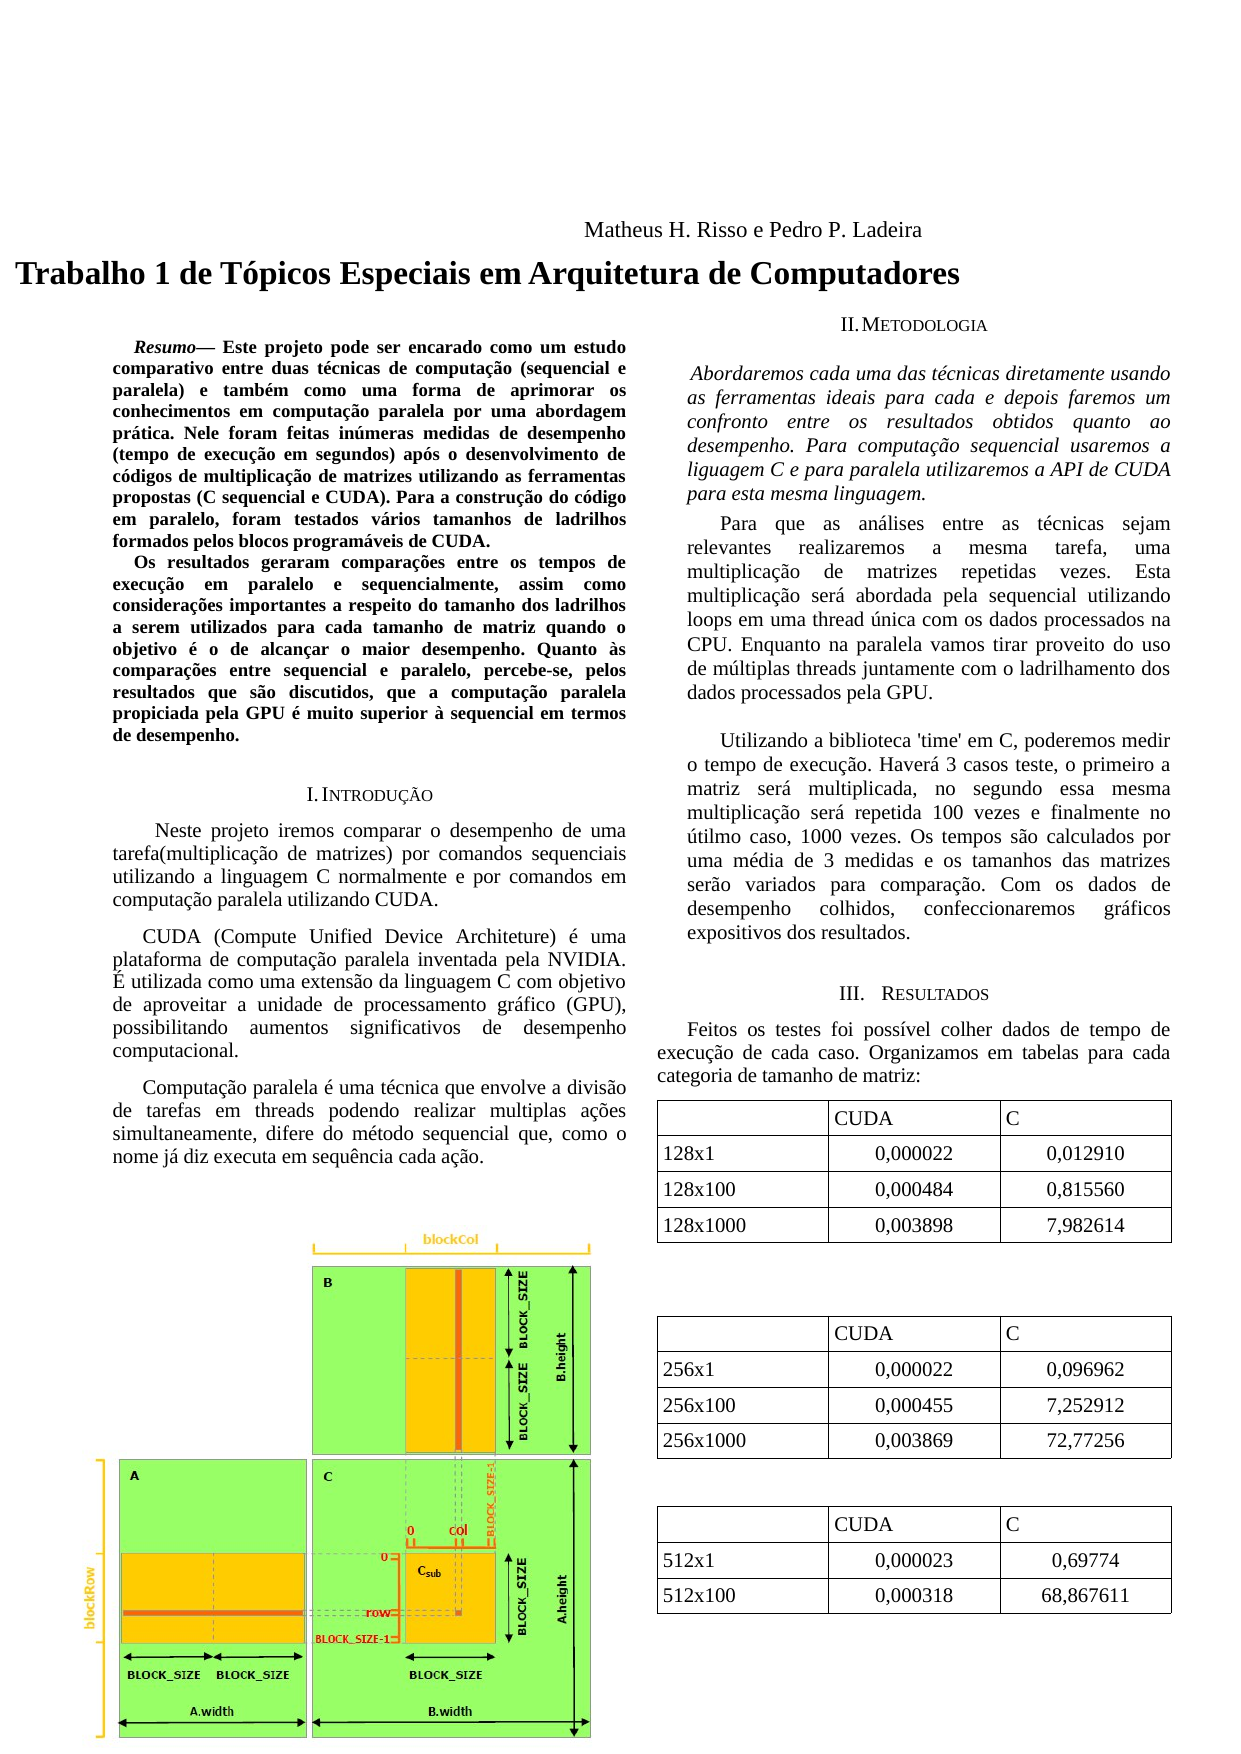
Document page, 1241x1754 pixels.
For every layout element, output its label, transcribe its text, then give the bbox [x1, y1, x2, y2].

table_cell 128x1 [658, 1136, 828, 1171]
table_cell 0,012910 [1001, 1136, 1171, 1171]
text Computação paralela é uma técnica que envolve a divisão de tarefas em threads podendo realizar multiplas ações simultaneamente, difere do método sequencial que, como o nome já diz executa em sequência cada ação. [112, 1075, 627, 1168]
table_header C [1001, 1507, 1171, 1542]
subtitle Metodologia [657, 242, 1171, 336]
table_cell 0,000318 [829, 1579, 1000, 1613]
table_cell 7,982614 [1001, 1208, 1171, 1242]
table_cell 0,003869 [829, 1424, 1000, 1458]
table_cell 0,000022 [829, 1136, 1000, 1171]
subtitle INTRODUÇÃO [112, 782, 627, 806]
table_cell 512x1 [658, 1543, 828, 1577]
table_header C [1001, 1101, 1171, 1135]
table_header CUDA [829, 1317, 1000, 1351]
text Utilizando a biblioteca 'time' em C, poderemos medir o tempo de execução. Haverá 3 casos teste, o primeiro a matriz será multiplicada, no segundo essa mesma multiplicação será repetida 100 vezes e finalmente no útilmo caso, 1000 vezes. Os tempos são calculados por uma média de 3 medidas e os tamanhos das matrizes serão variados para comparação. Com os dados de desempenho colhidos, confeccionaremos gráficos expositivos dos resultados. [657, 728, 1171, 944]
subtitle Trabalho 1 de Tópicos Especiais em Arquitetura de Computadores [0, 254, 975, 292]
text Neste projeto iremos comparar o desempenho de uma tarefa(multiplicação de matrizes) por comandos sequenciais utilizando a linguagem C normalmente e por comandos em computação paralela utilizando CUDA. [112, 818, 627, 911]
table_cell 128x100 [658, 1172, 828, 1207]
table_cell 512x100 [658, 1579, 828, 1613]
text Matheus H. Risso e Pedro P. Ladeira [281, 216, 1226, 242]
subtitle Abordaremos cada uma das técnicas diretamente usando as ferramentas ideais para cada e depois faremos um confronto entre os resultados obtidos quanto ao desempenho. Para computação sequencial usaremos a liguagem C e para paralela utilizaremos a API de CUDA para esta mesma linguagem. [657, 361, 1171, 505]
picture [82, 1225, 597, 1748]
table_cell 0,003898 [829, 1208, 1000, 1242]
table_cell 256x1000 [658, 1424, 828, 1458]
table_cell 128x1000 [658, 1208, 828, 1242]
text Os resultados geraram comparações entre os tempos de execução em paralelo e sequencialmente, assim como considerações importantes a respeito do tamanho dos ladrilhos a serem utilizados para cada tamanho de matriz quando o objetivo é o de alcançar o maior desempenho. Quanto às comparações entre sequencial e paralelo, percebe-se, pelos resultados que são discutidos, que a computação paralela propiciada pela GPU é muito superior à sequencial em termos de desempenho. [112, 551, 627, 745]
table_cell 0,815560 [1001, 1172, 1171, 1207]
table_cell 0,096962 [1001, 1352, 1171, 1387]
table_header C [1001, 1317, 1171, 1351]
table_header [658, 1101, 828, 1135]
table_header CUDA [829, 1101, 1000, 1135]
text Resumo— Este projeto pode ser encarado como um estudo comparativo entre duas técnicas de computação (sequencial e paralela) e também como uma forma de aprimorar os conhecimentos em computação paralela por uma abordagem prática. Nele foram feitas inúmeras medidas de desempenho (tempo de execução em segundos) após o desenvolvimento de códigos de multiplicação de matrizes utilizando as ferramentas propostas (C sequencial e CUDA). Para a construção do código em paralelo, foram testados vários tamanhos de ladrilhos formados pelos blocos programáveis de CUDA. [112, 336, 627, 551]
table_header [658, 1507, 828, 1542]
table_cell 0,000484 [829, 1172, 1000, 1207]
table_cell 68,867611 [1001, 1579, 1171, 1613]
table_cell 7,252912 [1001, 1388, 1171, 1422]
table_cell 0,000455 [829, 1388, 1000, 1422]
text CUDA (Compute Unified Device Architeture) é uma plataforma de computação paralela inventada pela NVIDIA. É utilizada como uma extensão da linguagem C com objetivo de aproveitar a unidade de processamento gráfico (GPU), possibilitando aumentos significativos de desempenho computacional. [112, 924, 627, 1062]
table_header CUDA [829, 1507, 1000, 1542]
table_cell 0,000023 [829, 1543, 1000, 1577]
table_cell 0,69774 [1001, 1543, 1171, 1577]
table_header [658, 1317, 828, 1351]
table_cell 72,77256 [1001, 1424, 1171, 1458]
table_cell 0,000022 [829, 1352, 1000, 1387]
table_cell 256x1 [658, 1352, 828, 1387]
text Feitos os testes foi possível colher dados de tempo de execução de cada caso. Organizamos em tabelas para cada categoria de tamanho de matriz: [657, 1017, 1171, 1087]
text Para que as análises entre as técnicas sejam relevantes realizaremos a mesma tarefa, uma multiplicação de matrizes repetidas vezes. Esta multiplicação será abordada pela sequencial utilizando loops em uma thread única com os dados processados na CPU. Enquanto na paralela vamos tirar proveito do uso de múltiplas threads juntamente com o ladrilhamento dos dados processados pela GPU. [657, 511, 1171, 704]
subtitle RESULTADOS [657, 981, 1171, 1005]
table_cell 256x100 [658, 1388, 828, 1422]
